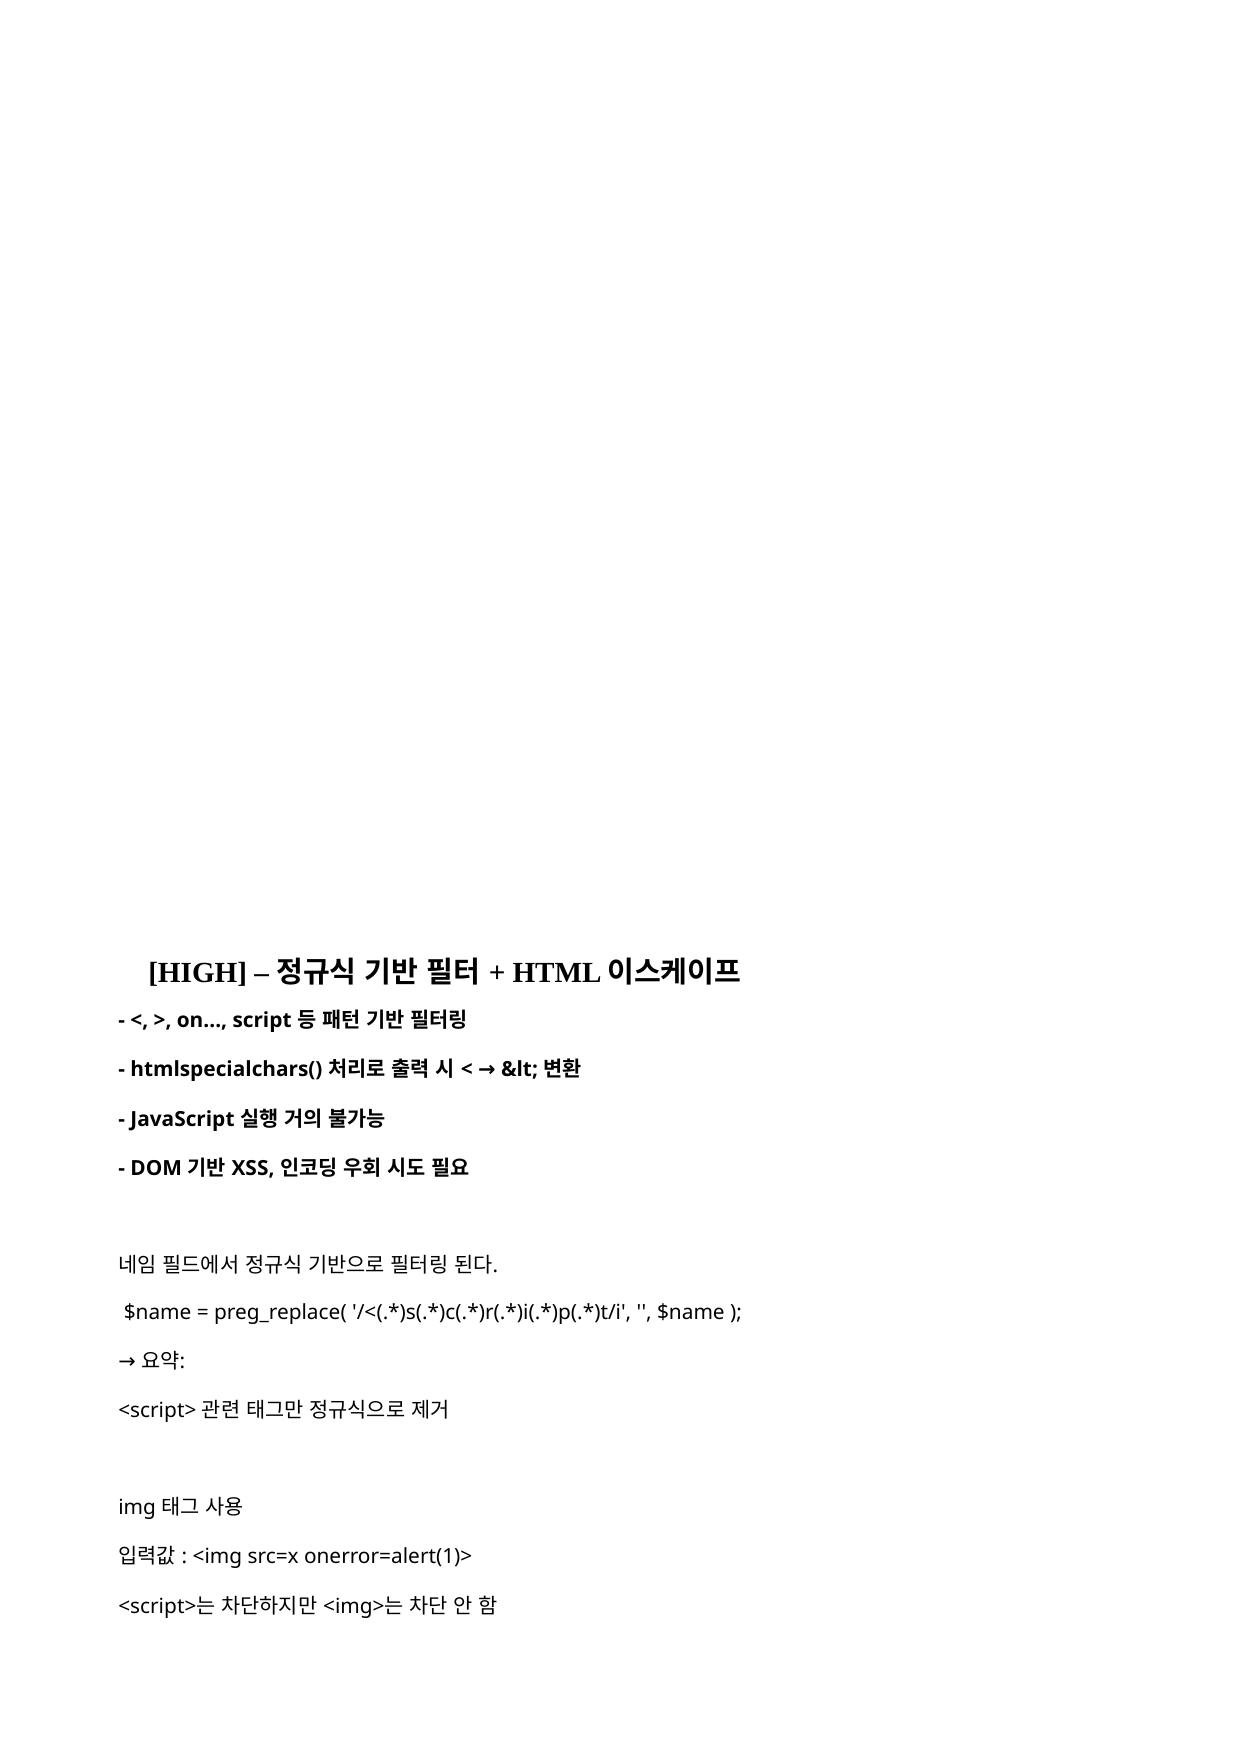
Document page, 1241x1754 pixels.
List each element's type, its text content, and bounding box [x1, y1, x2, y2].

text 입력값 : <img src=x onerror=alert(1)> [118, 1540, 1122, 1570]
text 네임 필드에서 정규식 기반으로 필터링 된다. [118, 1248, 1122, 1278]
text - htmlspecialchars() 처리로 출력 시 < → &lt; 변환 [118, 1052, 1122, 1083]
text - <, >, on..., script 등 패턴 기반 필터링 [118, 1003, 1122, 1033]
text $name = preg_replace( '/<(.*)s(.*)c(.*)r(.*)i(.*)p(.*)t/i', '', $name ); [118, 1297, 1122, 1326]
text <script> 관련 태그만 정규식으로 제거 [118, 1394, 1122, 1424]
text → 요약: [118, 1344, 1122, 1375]
text - DOM 기반 XSS, 인코딩 우회 시도 필요 [118, 1151, 1122, 1182]
text <script>는 차단하지만 <img>는 차단 안 함 [118, 1589, 1122, 1619]
text - JavaScript 실행 거의 불가능 [118, 1102, 1122, 1132]
text img 태그 사용 [118, 1490, 1122, 1521]
subtitle 🔐 [HIGH] – 정규식 기반 필터 + HTML 이스케이프 [118, 948, 1122, 991]
